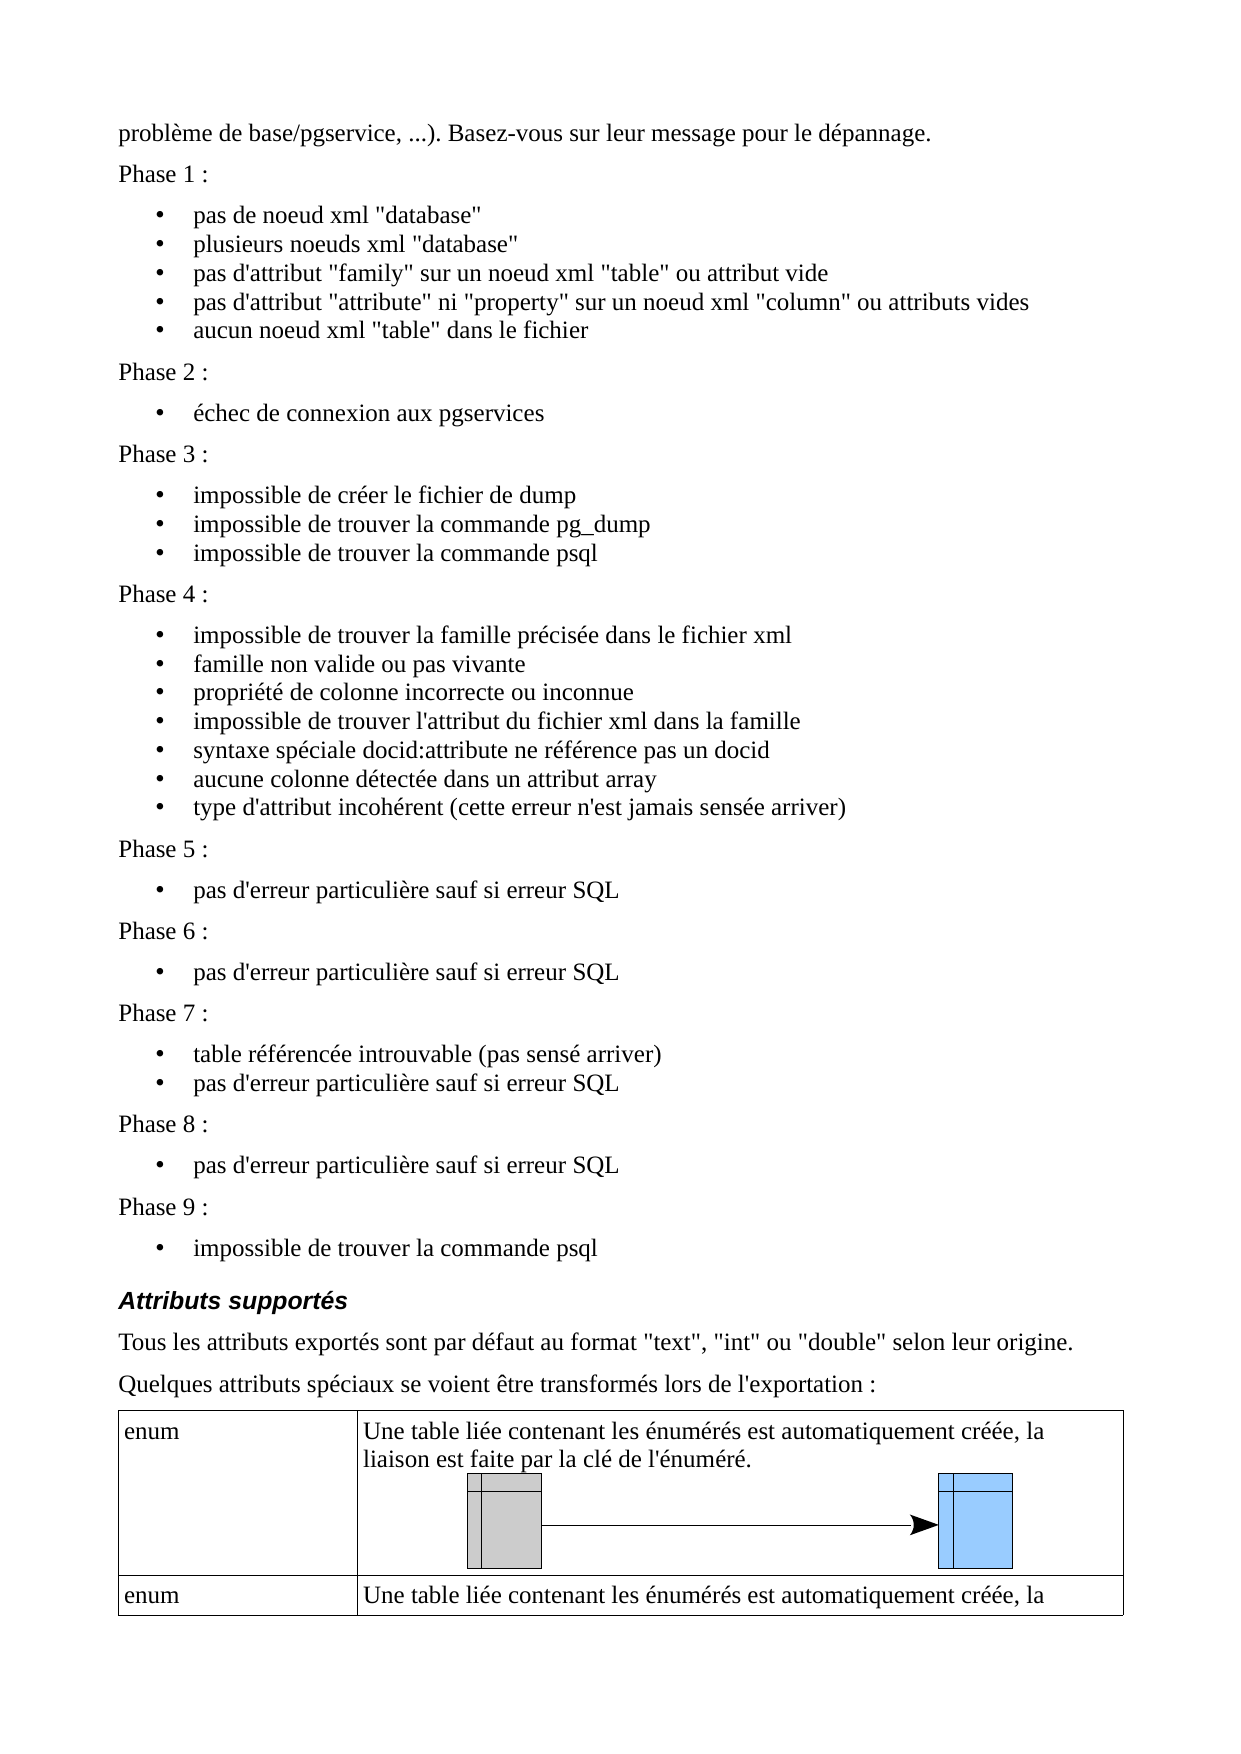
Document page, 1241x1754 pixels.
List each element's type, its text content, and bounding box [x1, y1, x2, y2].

text problème de base/pgservice, ...). Basez-vous sur leur message pour le dépannage. [118, 118, 1122, 147]
table_cell enum [119, 1576, 357, 1615]
subtitle Attributs supportés [118, 1286, 1122, 1315]
list pas d'attribut "attribute" ni "property" sur un noeud xml "column" ou attributs vides [156, 287, 1122, 316]
list impossible de trouver la commande pg_dump [156, 509, 1122, 538]
list syntaxe spéciale docid:attribute ne référence pas un docid [156, 735, 1122, 764]
text Phase 9 : [118, 1192, 1122, 1220]
list impossible de trouver la commande psql [156, 1233, 1122, 1261]
list impossible de trouver la commande psql [156, 538, 1122, 566]
text Phase 3 : [118, 439, 1122, 468]
list aucune colonne détectée dans un attribut array [156, 764, 1122, 792]
text Phase 5 : [118, 834, 1122, 862]
list impossible de créer le fichier de dump [156, 480, 1122, 509]
text Phase 8 : [118, 1109, 1122, 1138]
text Quelques attributs spéciaux se voient être transformés lors de l'exportation : [118, 1369, 1122, 1397]
text Phase 4 : [118, 579, 1122, 608]
list famille non valide ou pas vivante [156, 649, 1122, 677]
text Phase 7 : [118, 998, 1122, 1027]
list pas de noeud xml "database" [156, 201, 1122, 229]
list pas d'attribut "family" sur un noeud xml "table" ou attribut vide [156, 258, 1122, 287]
list type d'attribut incohérent (cette erreur n'est jamais sensée arriver) [156, 792, 1122, 821]
list pas d'erreur particulière sauf si erreur SQL [156, 1068, 1122, 1097]
text Phase 6 : [118, 916, 1122, 945]
text Phase 1 : [118, 159, 1122, 188]
text Phase 2 : [118, 357, 1122, 386]
list échec de connexion aux pgservices [156, 398, 1122, 427]
list pas d'erreur particulière sauf si erreur SQL [156, 1150, 1122, 1179]
text Tous les attributs exportés sont par défaut au format "text", "int" ou "double" selon leur origine. [118, 1327, 1122, 1356]
table_header Une table liée contenant les énumérés est automatiquement créée, la liaison est faite par la clé de l'énuméré. [358, 1411, 1123, 1574]
list plusieurs noeuds xml "database" [156, 229, 1122, 258]
table_cell Une table liée contenant les énumérés est automatiquement créée, la [358, 1576, 1123, 1615]
list aucun noeud xml "table" dans le fichier [156, 316, 1122, 344]
table_header enum [119, 1411, 357, 1574]
list propriété de colonne incorrecte ou inconnue [156, 677, 1122, 706]
list table référencée introuvable (pas sensé arriver) [156, 1039, 1122, 1068]
list pas d'erreur particulière sauf si erreur SQL [156, 957, 1122, 986]
list impossible de trouver la famille précisée dans le fichier xml [156, 620, 1122, 649]
list impossible de trouver l'attribut du fichier xml dans la famille [156, 706, 1122, 735]
list pas d'erreur particulière sauf si erreur SQL [156, 875, 1122, 903]
